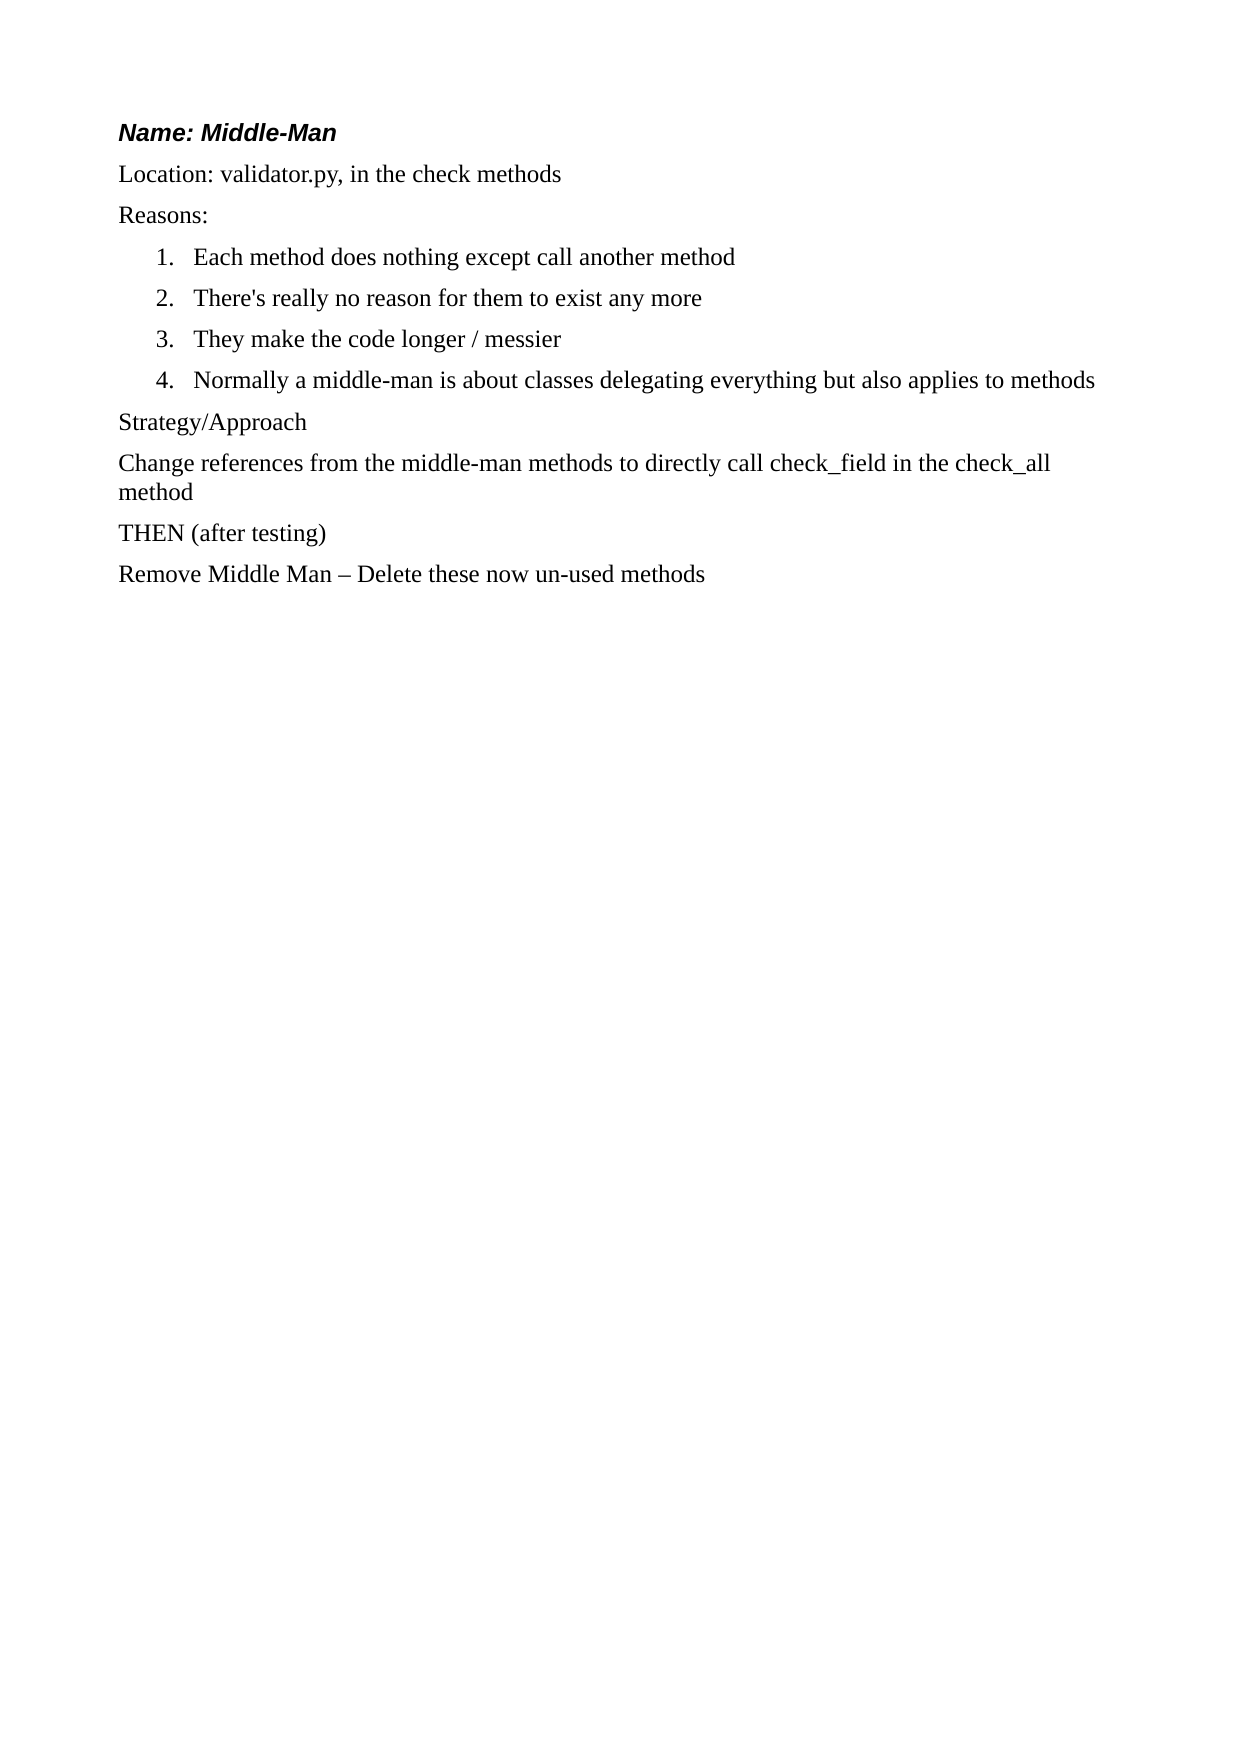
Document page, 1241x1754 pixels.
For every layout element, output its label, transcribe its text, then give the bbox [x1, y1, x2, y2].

text Reasons: [118, 200, 1122, 229]
list They make the code longer / messier [156, 324, 1122, 353]
list Each method does nothing except call another method [156, 242, 1122, 270]
subtitle Name: Middle-Man [118, 118, 1122, 147]
list There's really no reason for them to exist any more [156, 283, 1122, 312]
text Change references from the middle-man methods to directly call check_field in the check_all method [118, 448, 1122, 505]
text Remove Middle Man – Delete these now un-used methods [118, 559, 1122, 588]
text Strategy/Approach [118, 407, 1122, 435]
list Normally a middle-man is about classes delegating everything but also applies to methods [156, 365, 1122, 394]
text Location: validator.py, in the check methods [118, 159, 1122, 188]
text THEN (after testing) [118, 518, 1122, 547]
